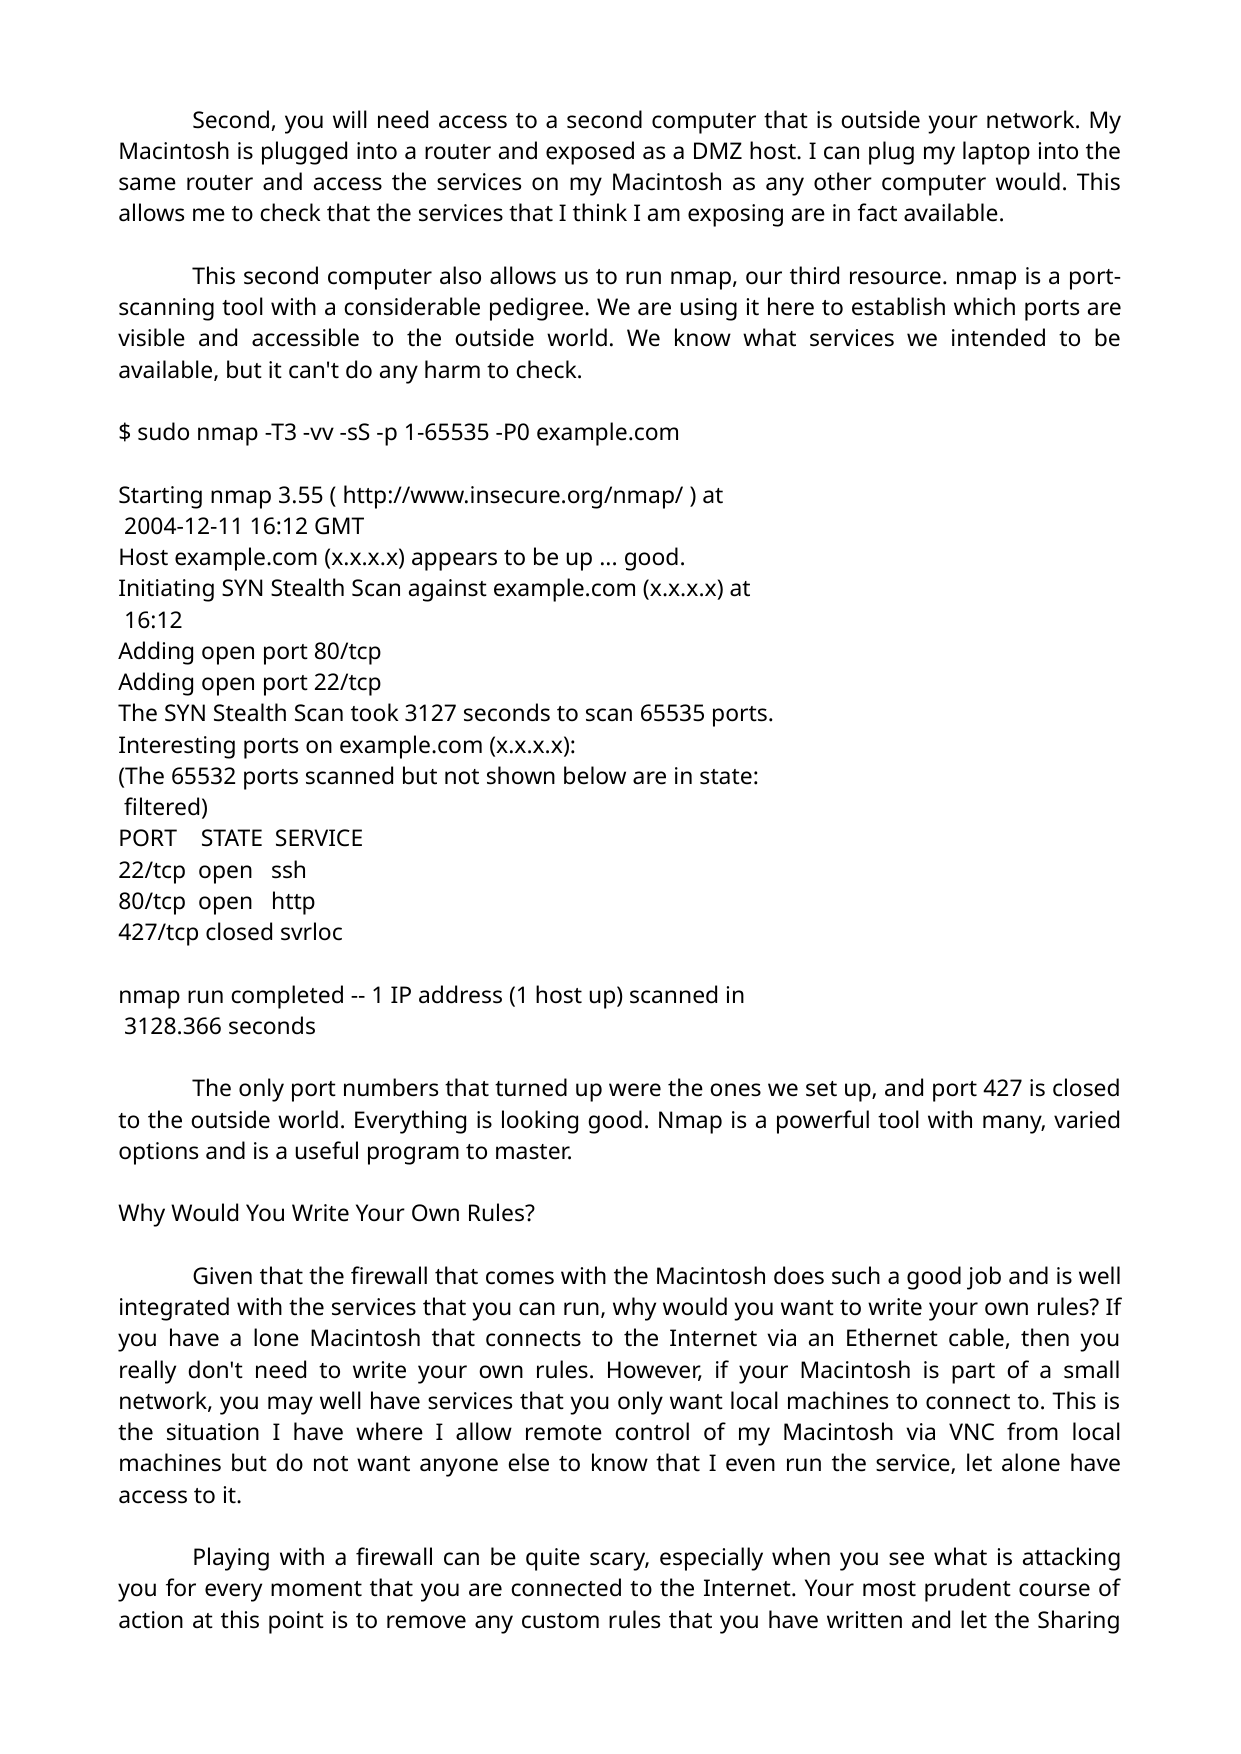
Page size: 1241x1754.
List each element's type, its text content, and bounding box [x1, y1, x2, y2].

text The SYN Stealth Scan took 3127 seconds to scan 65535 ports. [118, 697, 1122, 728]
text The only port numbers that turned up were the ones we set up, and port 427 is closed to the outside world. Everything is looking good. Nmap is a powerful tool with many, varied options and is a useful program to master. [118, 1072, 1122, 1166]
text $ sudo nmap -T3 -vv -sS -p 1-65535 -P0 example.com [118, 416, 1122, 447]
text Given that the firewall that comes with the Macintosh does such a good job and is well integrated with the services that you can run, why would you want to write your own rules? If you have a lone Macintosh that connects to the Internet via an Ethernet cable, then you really don't need to write your own rules. However, if your Macintosh is part of a small network, you may well have services that you only want local machines to connect to. This is the situation I have where I allow remote control of my Macintosh via VNC from local machines but do not want anyone else to know that I even run the service, let alone have access to it. [118, 1260, 1122, 1510]
text This second computer also allows us to run nmap, our third resource. nmap is a port-scanning tool with a considerable pedigree. We are using it here to establish which ports are visible and accessible to the outside world. We know what services we intended to be available, but it can't do any harm to check. [118, 260, 1122, 385]
text Starting nmap 3.55 ( http://www.insecure.org/nmap/ ) at [118, 478, 1122, 510]
text (The 65532 ports scanned but not shown below are in state: [118, 760, 1122, 791]
text Why Would You Write Your Own Rules? [118, 1197, 1122, 1228]
text 3128.366 seconds [118, 1010, 1122, 1041]
text Adding open port 80/tcp [118, 635, 1122, 666]
text Host example.com (x.x.x.x) appears to be up ... good. [118, 541, 1122, 572]
text filtered) [118, 791, 1122, 822]
text 80/tcp open http [118, 885, 1122, 916]
text Interesting ports on example.com (x.x.x.x): [118, 728, 1122, 760]
text 427/tcp closed svrloc [118, 916, 1122, 947]
text Playing with a firewall can be quite scary, especially when you see what is attacking you for every moment that you are connected to the Internet. Your most prudent course of action at this point is to remove any custom rules that you have written and let the Sharing [118, 1541, 1122, 1635]
text 2004-12-11 16:12 GMT [118, 510, 1122, 541]
text Adding open port 22/tcp [118, 666, 1122, 697]
text PORT STATE SERVICE [118, 822, 1122, 853]
text Second, you will need access to a second computer that is outside your network. My Macintosh is plugged into a router and exposed as a DMZ host. I can plug my laptop into the same router and access the services on my Macintosh as any other computer would. This allows me to check that the services that I think I am exposing are in fact available. [118, 103, 1122, 228]
text 22/tcp open ssh [118, 853, 1122, 885]
text nmap run completed -- 1 IP address (1 host up) scanned in [118, 978, 1122, 1010]
text Initiating SYN Stealth Scan against example.com (x.x.x.x) at [118, 572, 1122, 603]
text 16:12 [118, 603, 1122, 635]
